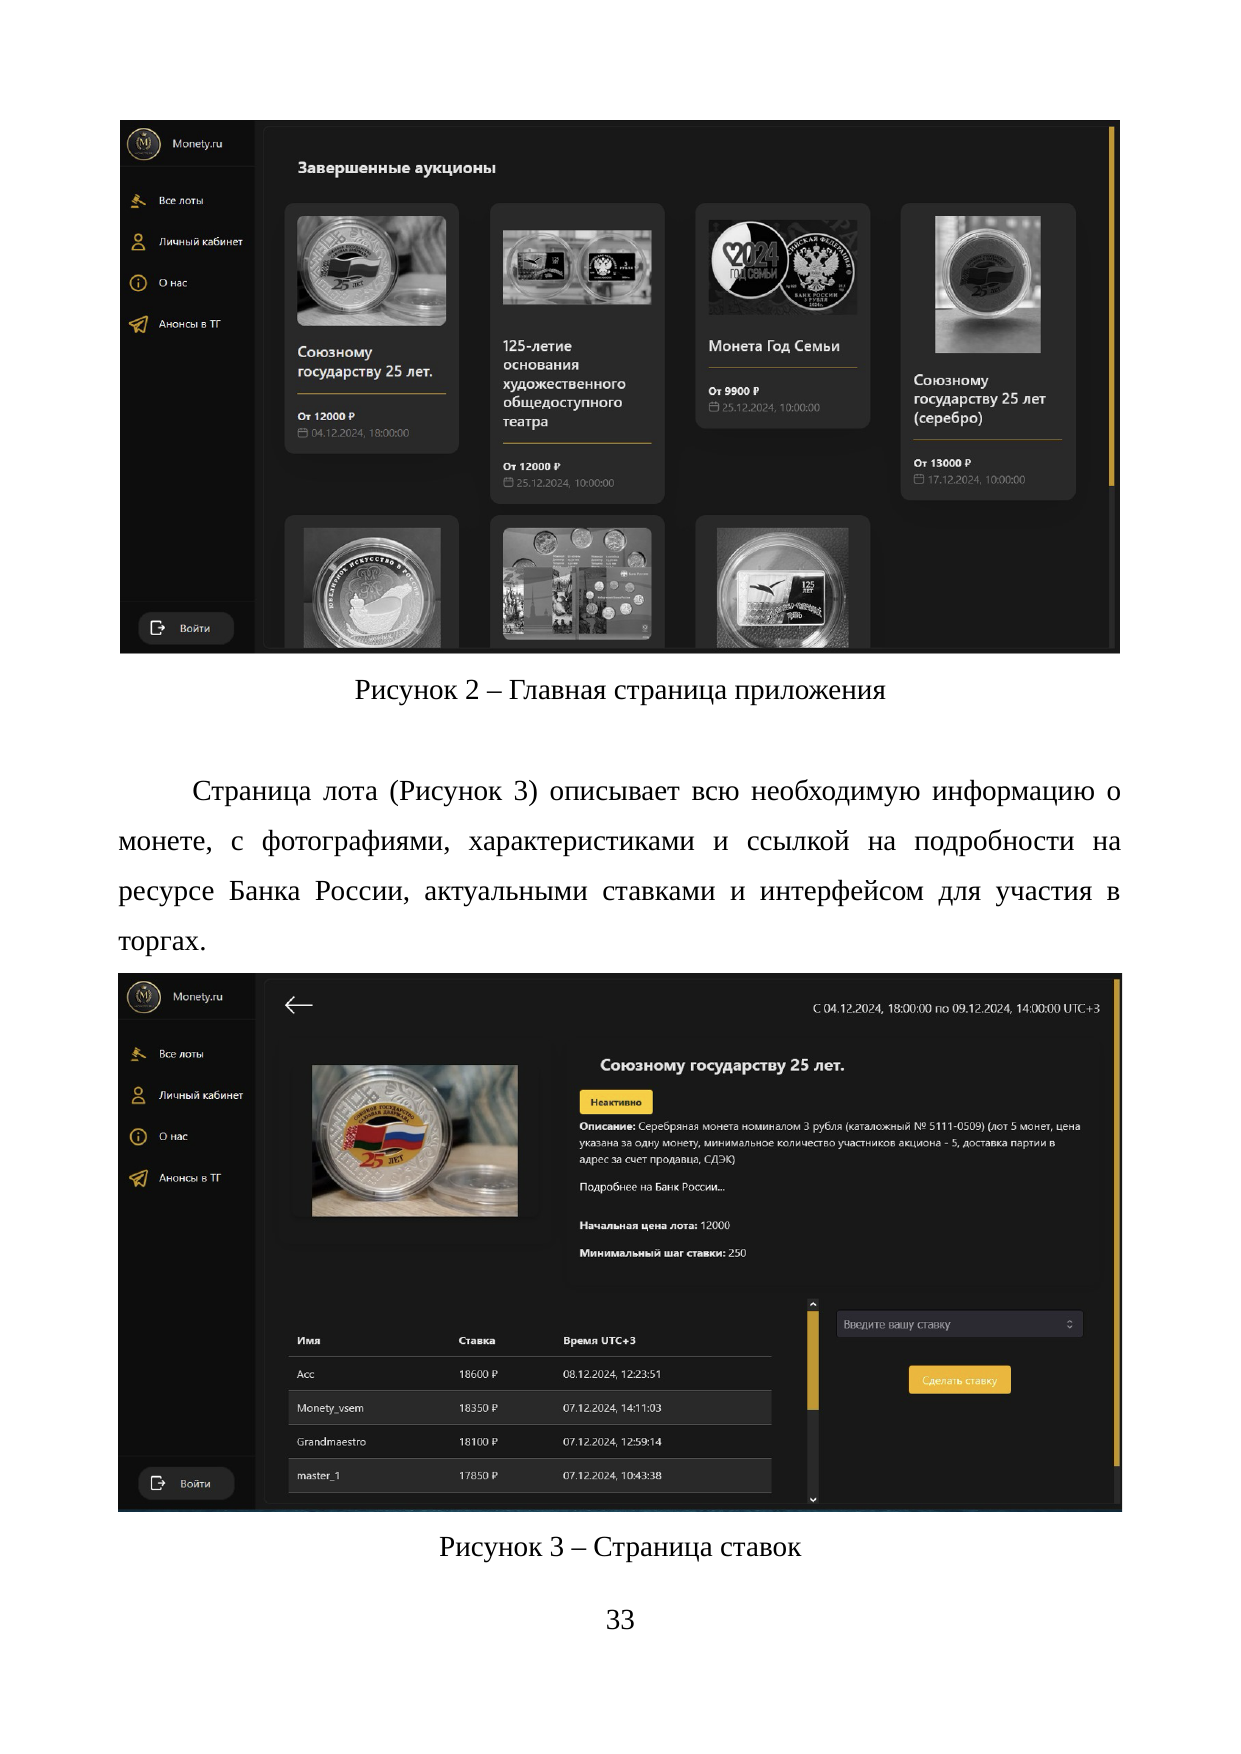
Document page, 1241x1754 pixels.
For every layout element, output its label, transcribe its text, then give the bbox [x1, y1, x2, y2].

text Рисунок 3 – Страница ставок [118, 1529, 1122, 1562]
picture [118, 973, 1123, 1512]
picture [118, 118, 1123, 656]
text Страница лота (Рисунок 3) описывает всю необходимую информацию о монете, с фотографиями, характеристиками и ссылкой на подробности на ресурсе Банка России, актуальными ставками и интерфейсом для участия в торгах. [118, 773, 1122, 957]
text Рисунок 2 – Главная страница приложения [118, 672, 1122, 706]
